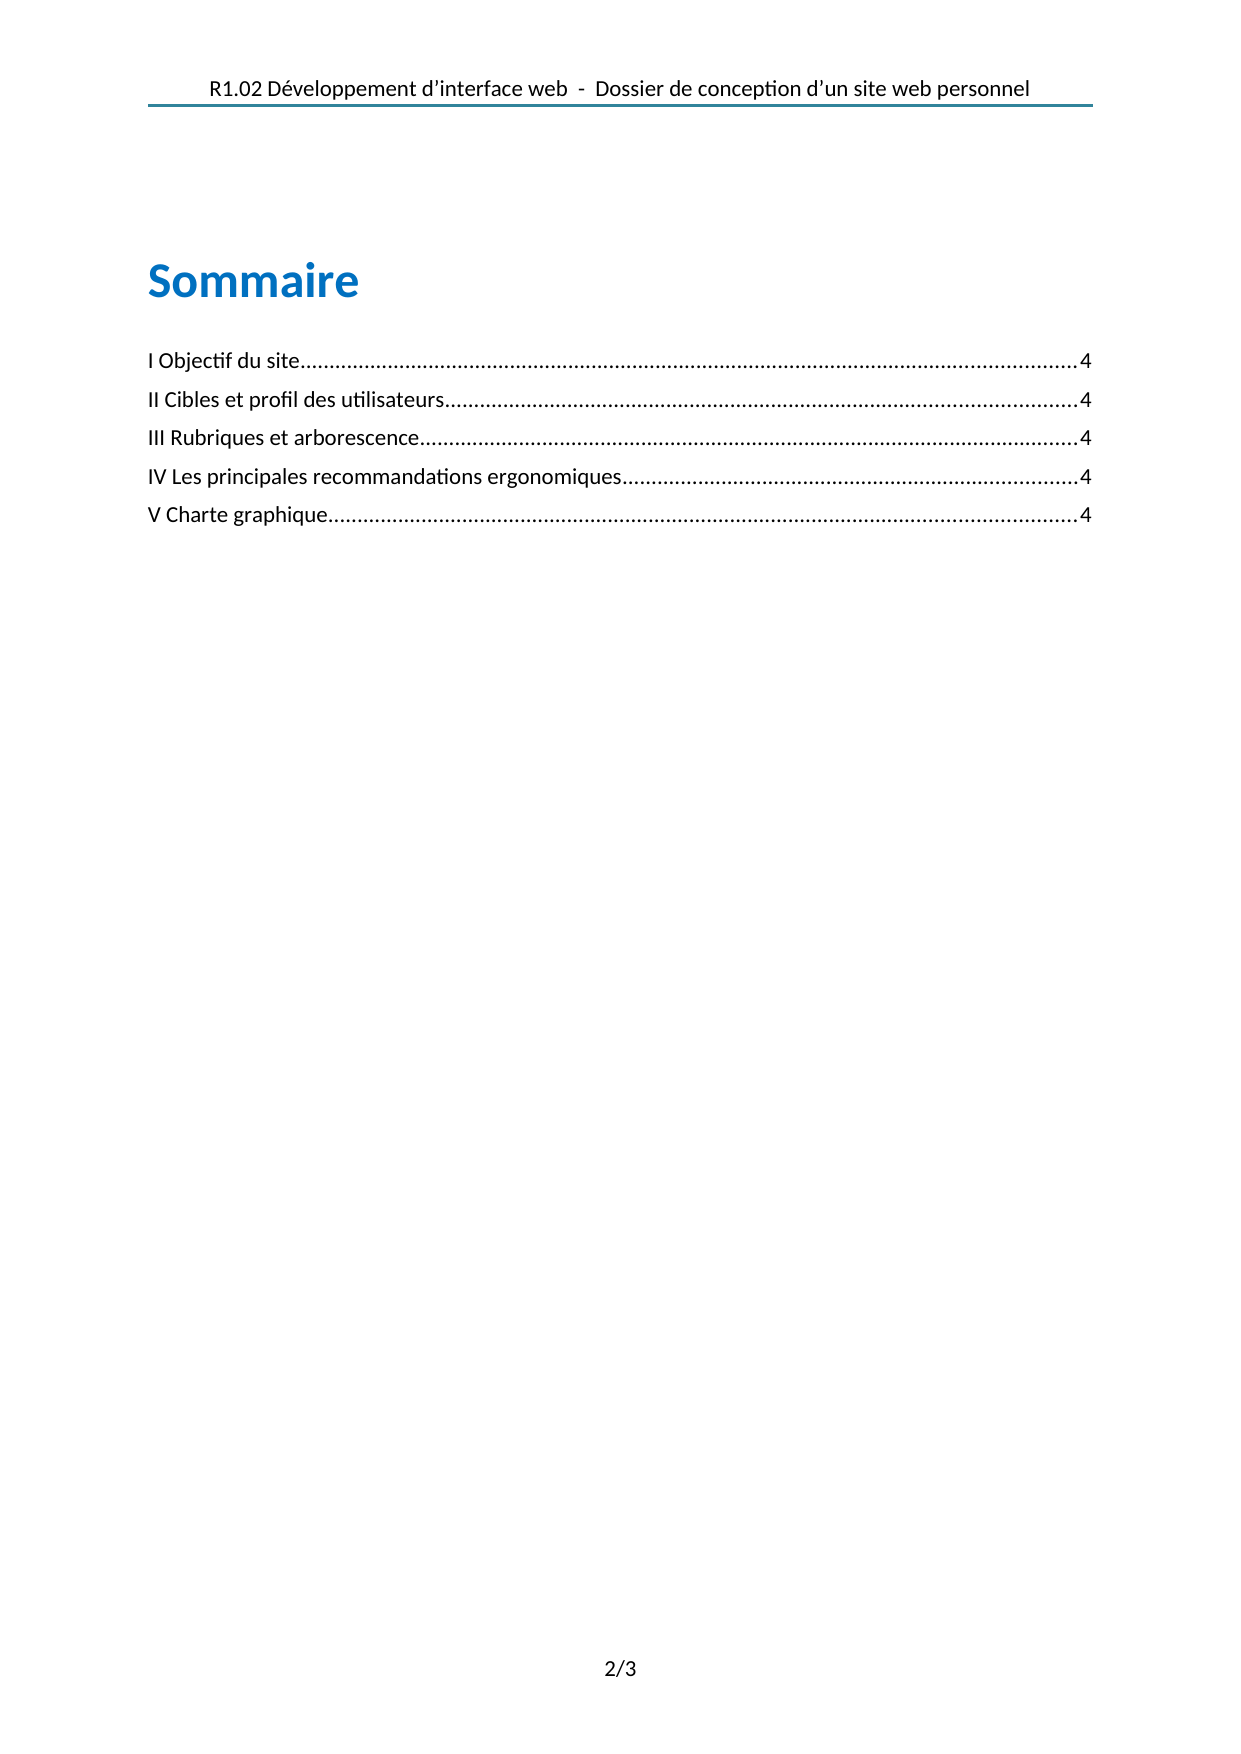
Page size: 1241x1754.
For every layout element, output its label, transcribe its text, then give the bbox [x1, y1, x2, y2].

text III Rubriques et arborescence 4 [148, 423, 1093, 451]
text V Charte graphique 4 [148, 500, 1093, 528]
text II Cibles et profil des utilisateurs 4 [148, 385, 1093, 413]
text IV Les principales recommandations ergonomiques 4 [148, 462, 1093, 490]
text I Objectif du site 4 [148, 347, 1093, 374]
subtitle Sommaire [148, 248, 1093, 309]
